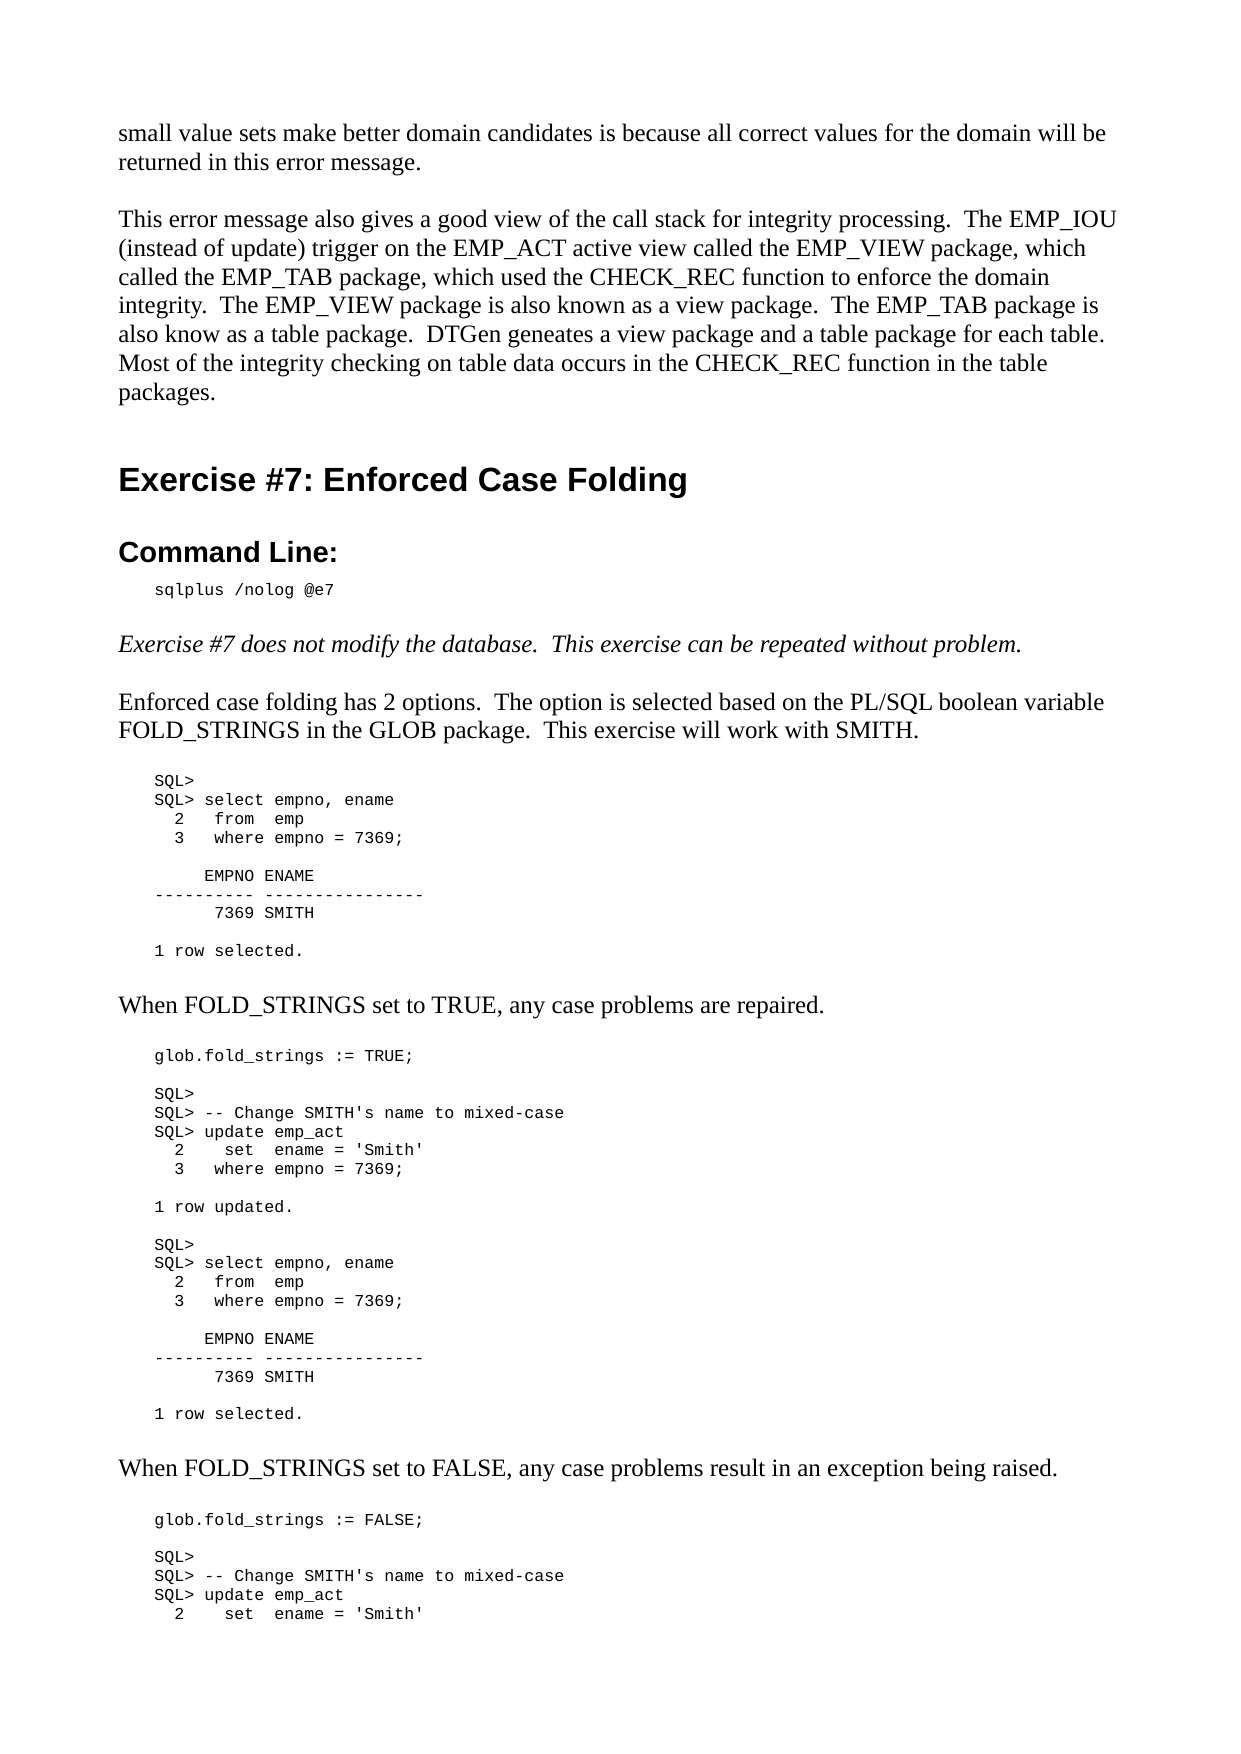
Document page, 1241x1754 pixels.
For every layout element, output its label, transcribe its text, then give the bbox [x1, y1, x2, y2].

text 1 row selected. [154, 1406, 1086, 1425]
text 3 where empno = 7369; [154, 1293, 1086, 1312]
text 2 set ename = 'Smith' [154, 1605, 1086, 1624]
text SQL> select empno, ename [154, 1255, 1086, 1274]
text SQL> [154, 1236, 1086, 1255]
text When FOLD_STRINGS set to FALSE, any case problems result in an exception being raised. [118, 1453, 1122, 1482]
text glob.fold_strings := FALSE; [154, 1511, 1086, 1530]
text 7369 SMITH [154, 1368, 1086, 1387]
subtitle Exercise #7: Enforced Case Folding [118, 459, 1122, 498]
text SQL> [154, 1549, 1086, 1568]
text EMPNO ENAME [154, 1331, 1086, 1349]
text SQL> update emp_act [154, 1123, 1086, 1142]
text small value sets make better domain candidates is because all correct values for the domain will be returned in this error message. [118, 118, 1122, 176]
text SQL> update emp_act [154, 1586, 1086, 1605]
subtitle Command Line: [118, 536, 1122, 569]
text SQL> select empno, ename [154, 792, 1086, 811]
text ---------- ---------------- [154, 886, 1086, 905]
text 7369 SMITH [154, 905, 1086, 924]
text 2 from emp [154, 1274, 1086, 1293]
text 2 set ename = 'Smith' [154, 1142, 1086, 1161]
text When FOLD_STRINGS set to TRUE, any case problems are repaired. [118, 990, 1122, 1019]
text glob.fold_strings := TRUE; [154, 1048, 1086, 1067]
text SQL> -- Change SMITH's name to mixed-case [154, 1104, 1086, 1123]
text Exercise #7 does not modify the database. This exercise can be repeated without problem. [118, 629, 1122, 658]
text SQL> [154, 1085, 1086, 1104]
text EMPNO ENAME [154, 867, 1086, 886]
text SQL> -- Change SMITH's name to mixed-case [154, 1568, 1086, 1586]
text 1 row selected. [154, 943, 1086, 961]
text sqlplus /nolog @e7 [154, 582, 1086, 600]
text ---------- ---------------- [154, 1349, 1086, 1368]
text Enforced case folding has 2 options. The option is selected based on the PL/SQL boolean variable FOLD_STRINGS in the GLOB package. This exercise will work with SMITH. [118, 687, 1122, 744]
text SQL> [154, 773, 1086, 792]
text 2 from emp [154, 811, 1086, 829]
text This error message also gives a good view of the call stack for integrity processing. The EMP_IOU (instead of update) trigger on the EMP_ACT active view called the EMP_VIEW package, which called the EMP_TAB package, which used the CHECK_REC function to enforce the domain integrity. The EMP_VIEW package is also known as a view package. The EMP_TAB package is also know as a table package. DTGen geneates a view package and a table package for each table. Most of the integrity checking on table data occurs in the CHECK_REC function in the table packages. [118, 204, 1122, 406]
text 1 row updated. [154, 1198, 1086, 1217]
text 3 where empno = 7369; [154, 829, 1086, 848]
text 3 where empno = 7369; [154, 1161, 1086, 1180]
